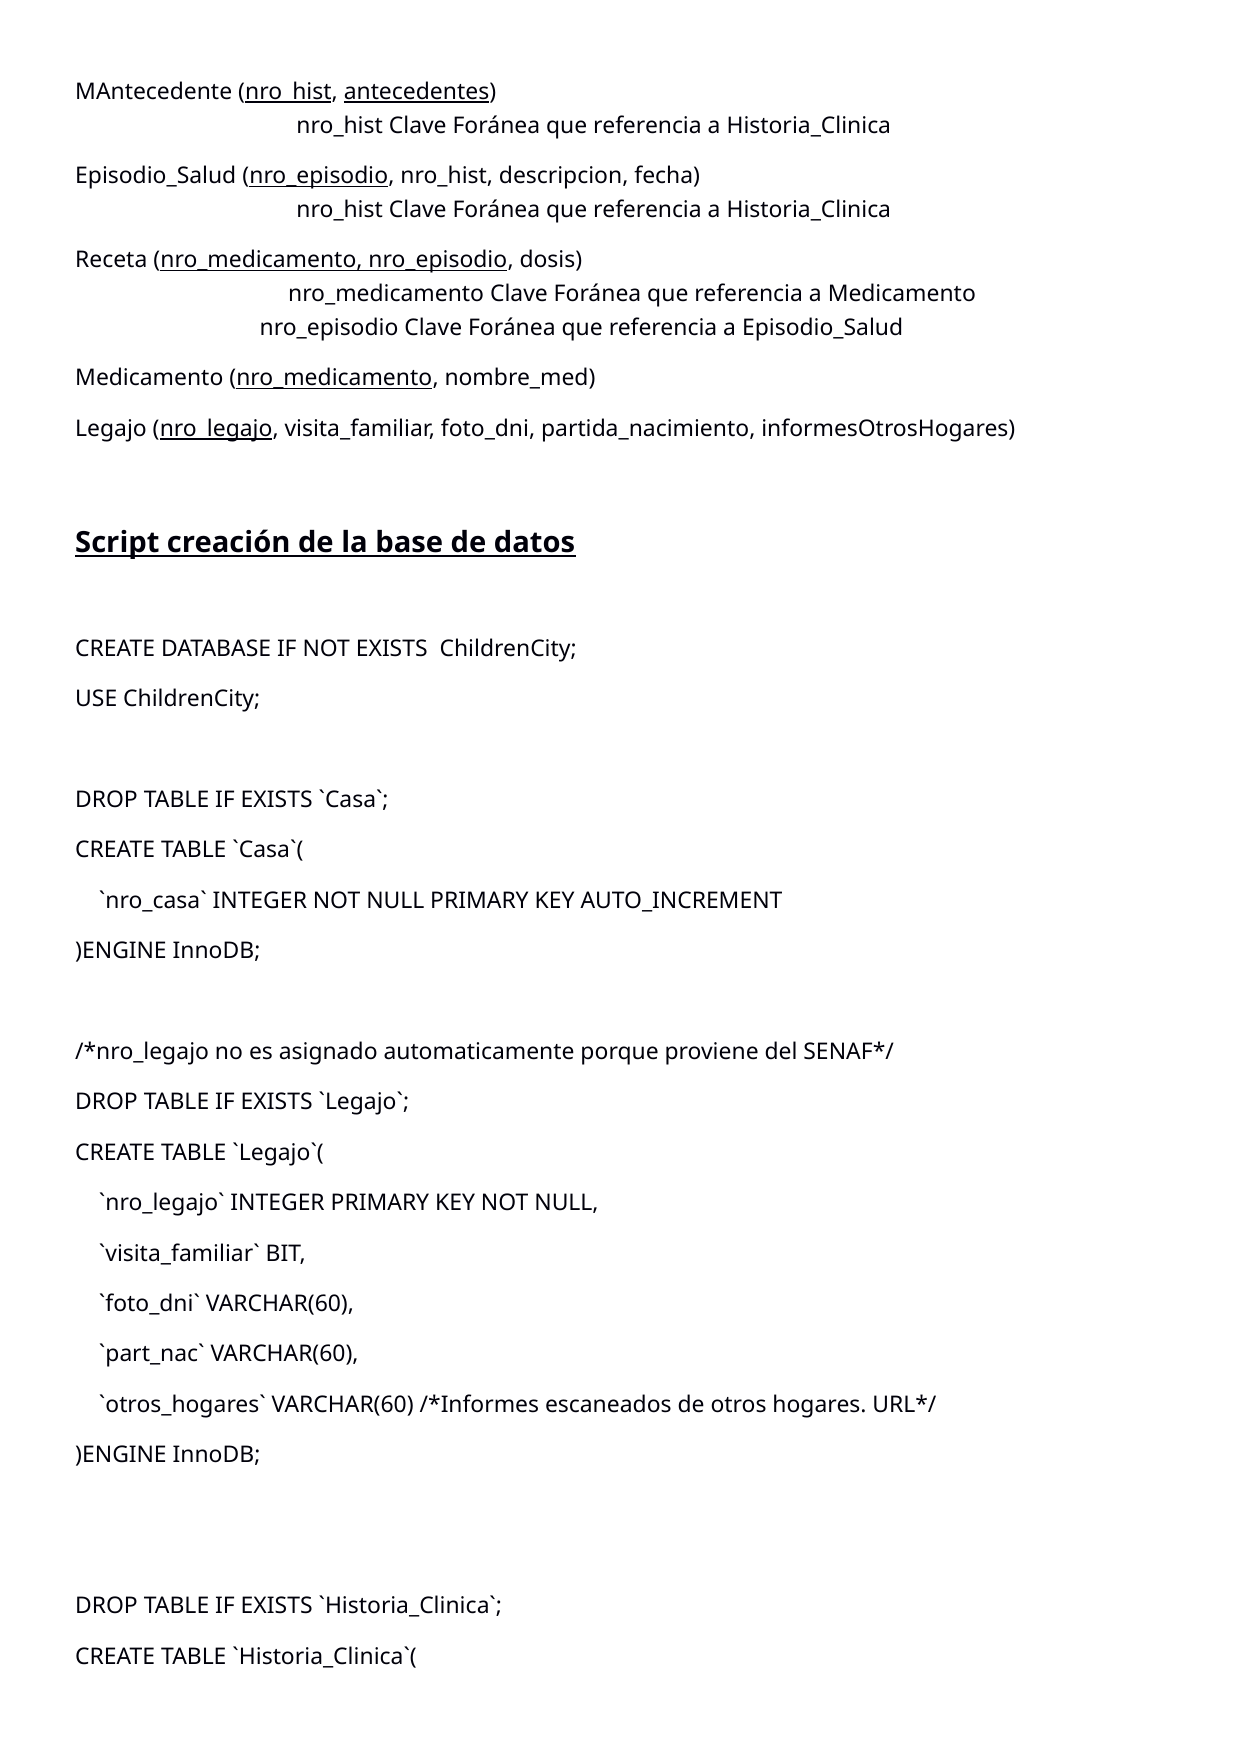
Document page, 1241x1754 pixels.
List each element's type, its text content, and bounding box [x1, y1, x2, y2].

text USE ChildrenCity; [75, 682, 1165, 713]
text )ENGINE InnoDB; [75, 934, 1165, 965]
text MAntecedente (nro_hist, antecedentes) nro_hist Clave Foránea que referencia a Historia_Clinica [75, 75, 1165, 140]
text `foto_dni` VARCHAR(60), [75, 1287, 1165, 1318]
text DROP TABLE IF EXISTS `Casa`; [75, 783, 1165, 814]
text Script creación de la base de datos [75, 522, 1165, 561]
text DROP TABLE IF EXISTS `Historia_Clinica`; [75, 1589, 1165, 1621]
text /*nro_legajo no es asignado automaticamente porque proviene del SENAF*/ [75, 1035, 1165, 1066]
text Medicamento (nro_medicamento, nombre_med) [75, 361, 1165, 392]
text CREATE TABLE `Legajo`( [75, 1136, 1165, 1167]
text `visita_familiar` BIT, [75, 1236, 1165, 1268]
text `otros_hogares` VARCHAR(60) /*Informes escaneados de otros hogares. URL*/ [75, 1388, 1165, 1419]
text )ENGINE InnoDB; [75, 1438, 1165, 1469]
text Receta (nro_medicamento, nro_episodio, dosis) nro_medicamento Clave Foránea que referencia a Medicamento nro_episodio Clave Foránea que referencia a Episodio_Salud [75, 243, 1165, 342]
text `part_nac` VARCHAR(60), [75, 1337, 1165, 1368]
text CREATE TABLE `Historia_Clinica`( [75, 1640, 1165, 1671]
text `nro_casa` INTEGER NOT NULL PRIMARY KEY AUTO_INCREMENT [75, 883, 1165, 915]
text `nro_legajo` INTEGER PRIMARY KEY NOT NULL, [75, 1186, 1165, 1217]
text Legajo (nro_legajo, visita_familiar, foto_dni, partida_nacimiento, informesOtrosHogares) [75, 412, 1165, 443]
text DROP TABLE IF EXISTS `Legajo`; [75, 1085, 1165, 1116]
text CREATE DATABASE IF NOT EXISTS ChildrenCity; [75, 631, 1165, 663]
text CREATE TABLE `Casa`( [75, 833, 1165, 864]
text Episodio_Salud (nro_episodio, nro_hist, descripcion, fecha) nro_hist Clave Foránea que referencia a Historia_Clinica [75, 159, 1165, 224]
